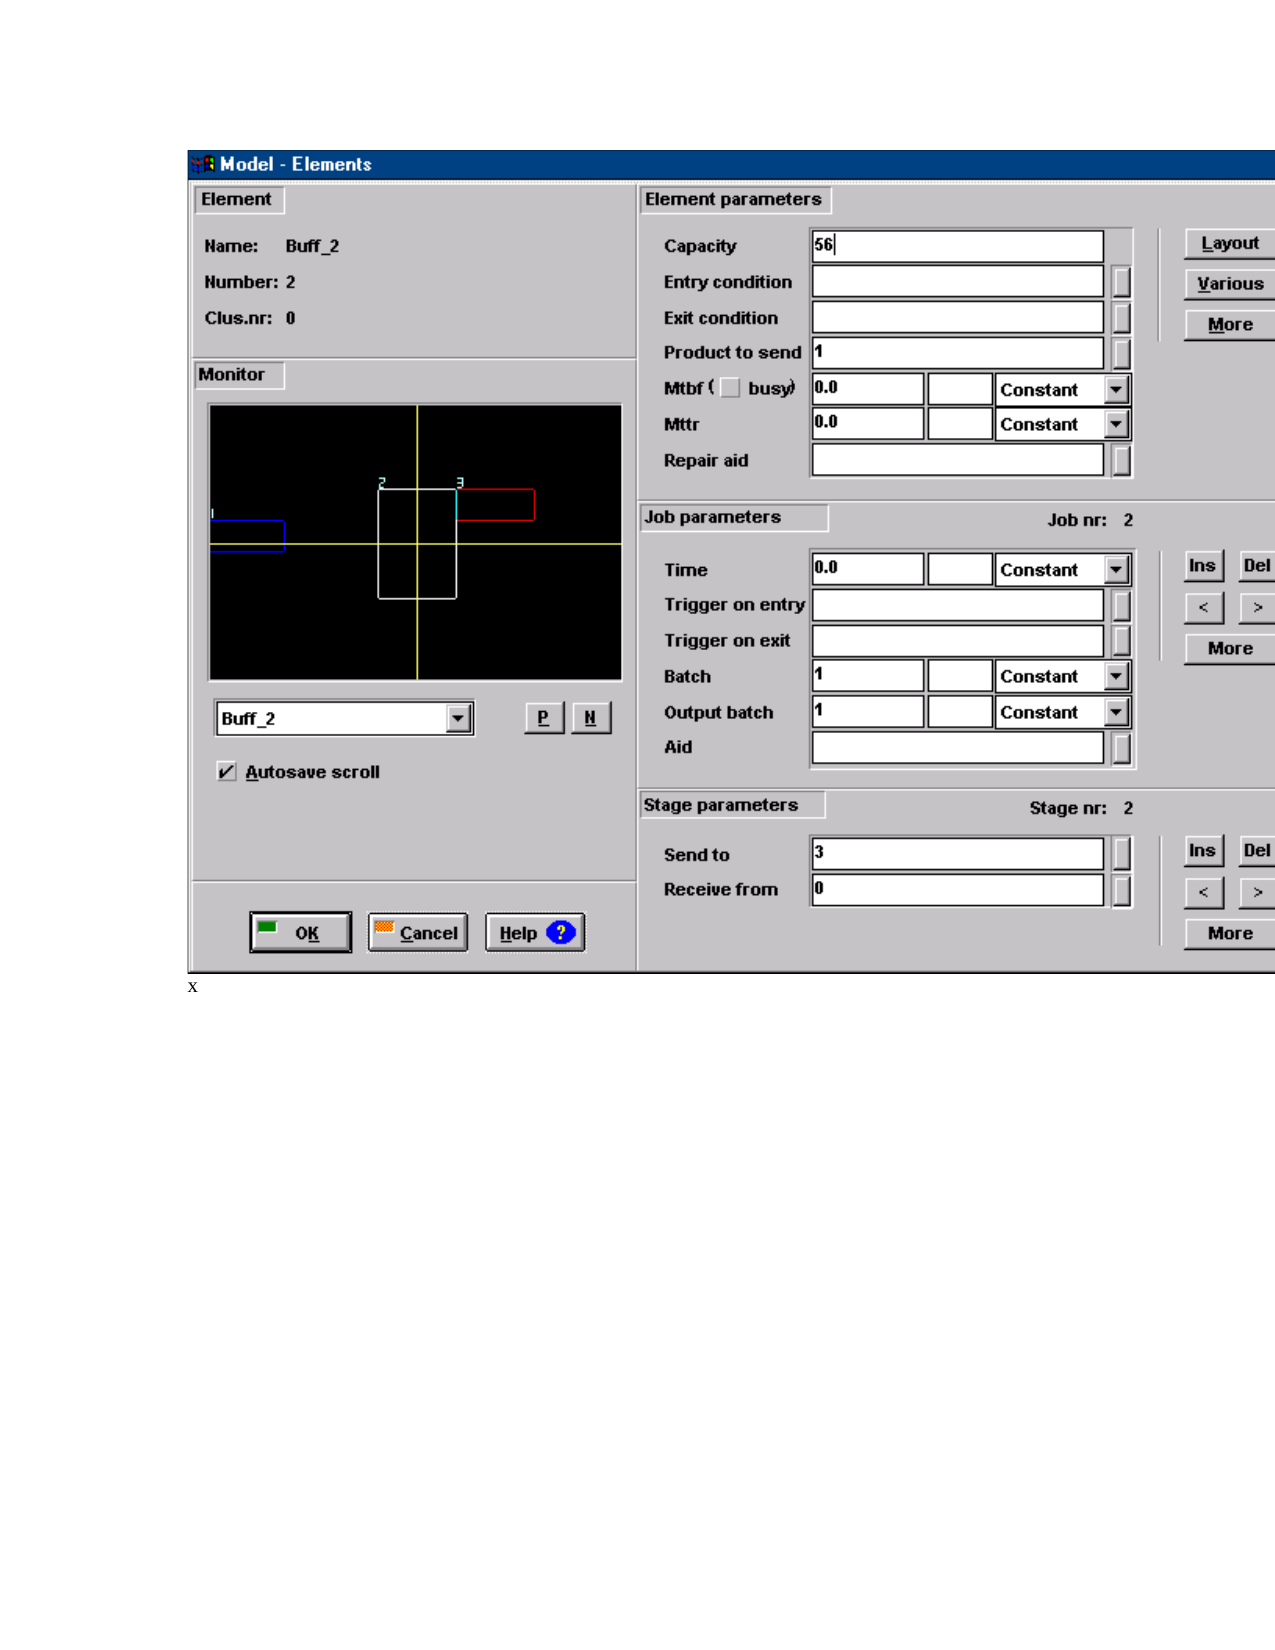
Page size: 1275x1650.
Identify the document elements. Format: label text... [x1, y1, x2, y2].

text x [187, 974, 1087, 997]
